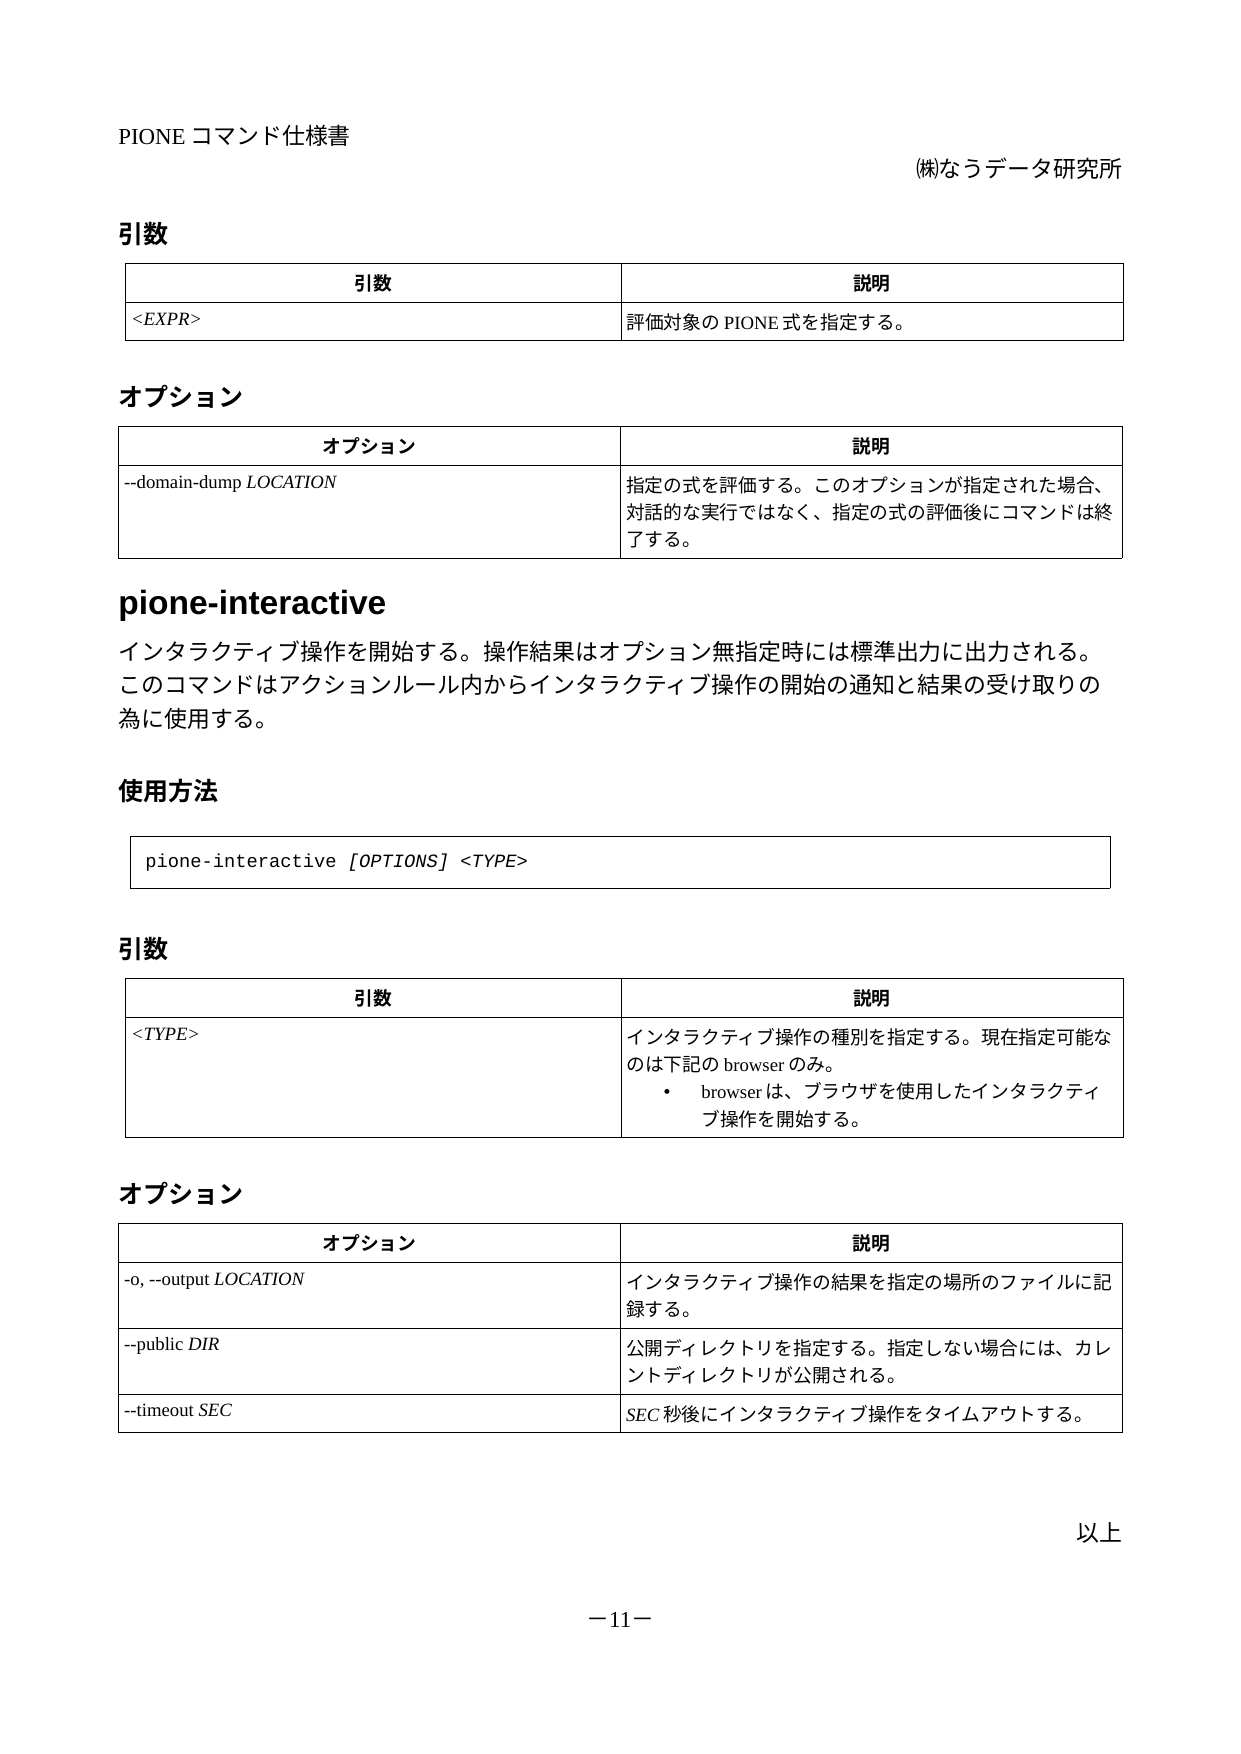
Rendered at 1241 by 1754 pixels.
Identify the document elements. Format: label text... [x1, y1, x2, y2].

table_cell インタラクティブ操作の種別を指定する。現在指定可能なのは下記のbrowserのみ。 browserは、ブラウザを使用したインタラクティブ操作を開始する。 [622, 1018, 1123, 1137]
table_cell --public DIR [119, 1329, 620, 1393]
table_cell -o, --output LOCATION [119, 1263, 620, 1327]
table_header 説明 [622, 264, 1123, 302]
text インタラクティブ操作を開始する。操作結果はオプション無指定時には標準出力に出力される。このコマンドはアクションルール内からインタラクティブ操作の開始の通知と結果の受け取りの為に使用する。 [118, 634, 1122, 734]
table_cell SEC秒後にインタラクティブ操作をタイムアウトする。 [621, 1395, 1122, 1432]
table_header オプション [119, 427, 620, 465]
table_header 引数 [126, 979, 621, 1017]
table_header 説明 [622, 979, 1123, 1017]
table_cell --domain-dump LOCATION [119, 466, 620, 558]
table_cell インタラクティブ操作の結果を指定の場所のファイルに記録する。 [621, 1263, 1122, 1327]
table_header オプション [119, 1224, 620, 1262]
subtitle pione-interactive [118, 583, 1122, 622]
table_cell --timeout SEC [119, 1395, 620, 1432]
text 以上 [118, 1515, 1122, 1548]
text pione-interactive [OPTIONS] <TYPE> [131, 837, 1110, 888]
table_header 説明 [621, 427, 1122, 465]
subtitle 引数 [118, 929, 1122, 966]
subtitle 使用方法 [118, 771, 1122, 807]
subtitle 引数 [118, 214, 1122, 250]
table_cell <TYPE> [126, 1018, 621, 1137]
table_cell 評価対象のPIONE式を指定する。 [622, 303, 1123, 340]
table_cell 指定の式を評価する。このオプションが指定された場合、対話的な実行ではなく、指定の式の評価後にコマンドは終了する。 [621, 466, 1122, 558]
table_cell <EXPR> [126, 303, 621, 340]
table_header 説明 [621, 1224, 1122, 1262]
subtitle オプション [118, 1174, 1122, 1210]
subtitle オプション [118, 377, 1122, 413]
table_cell 公開ディレクトリを指定する。指定しない場合には、カレントディレクトリが公開される。 [621, 1329, 1122, 1393]
table_header 引数 [126, 264, 621, 302]
